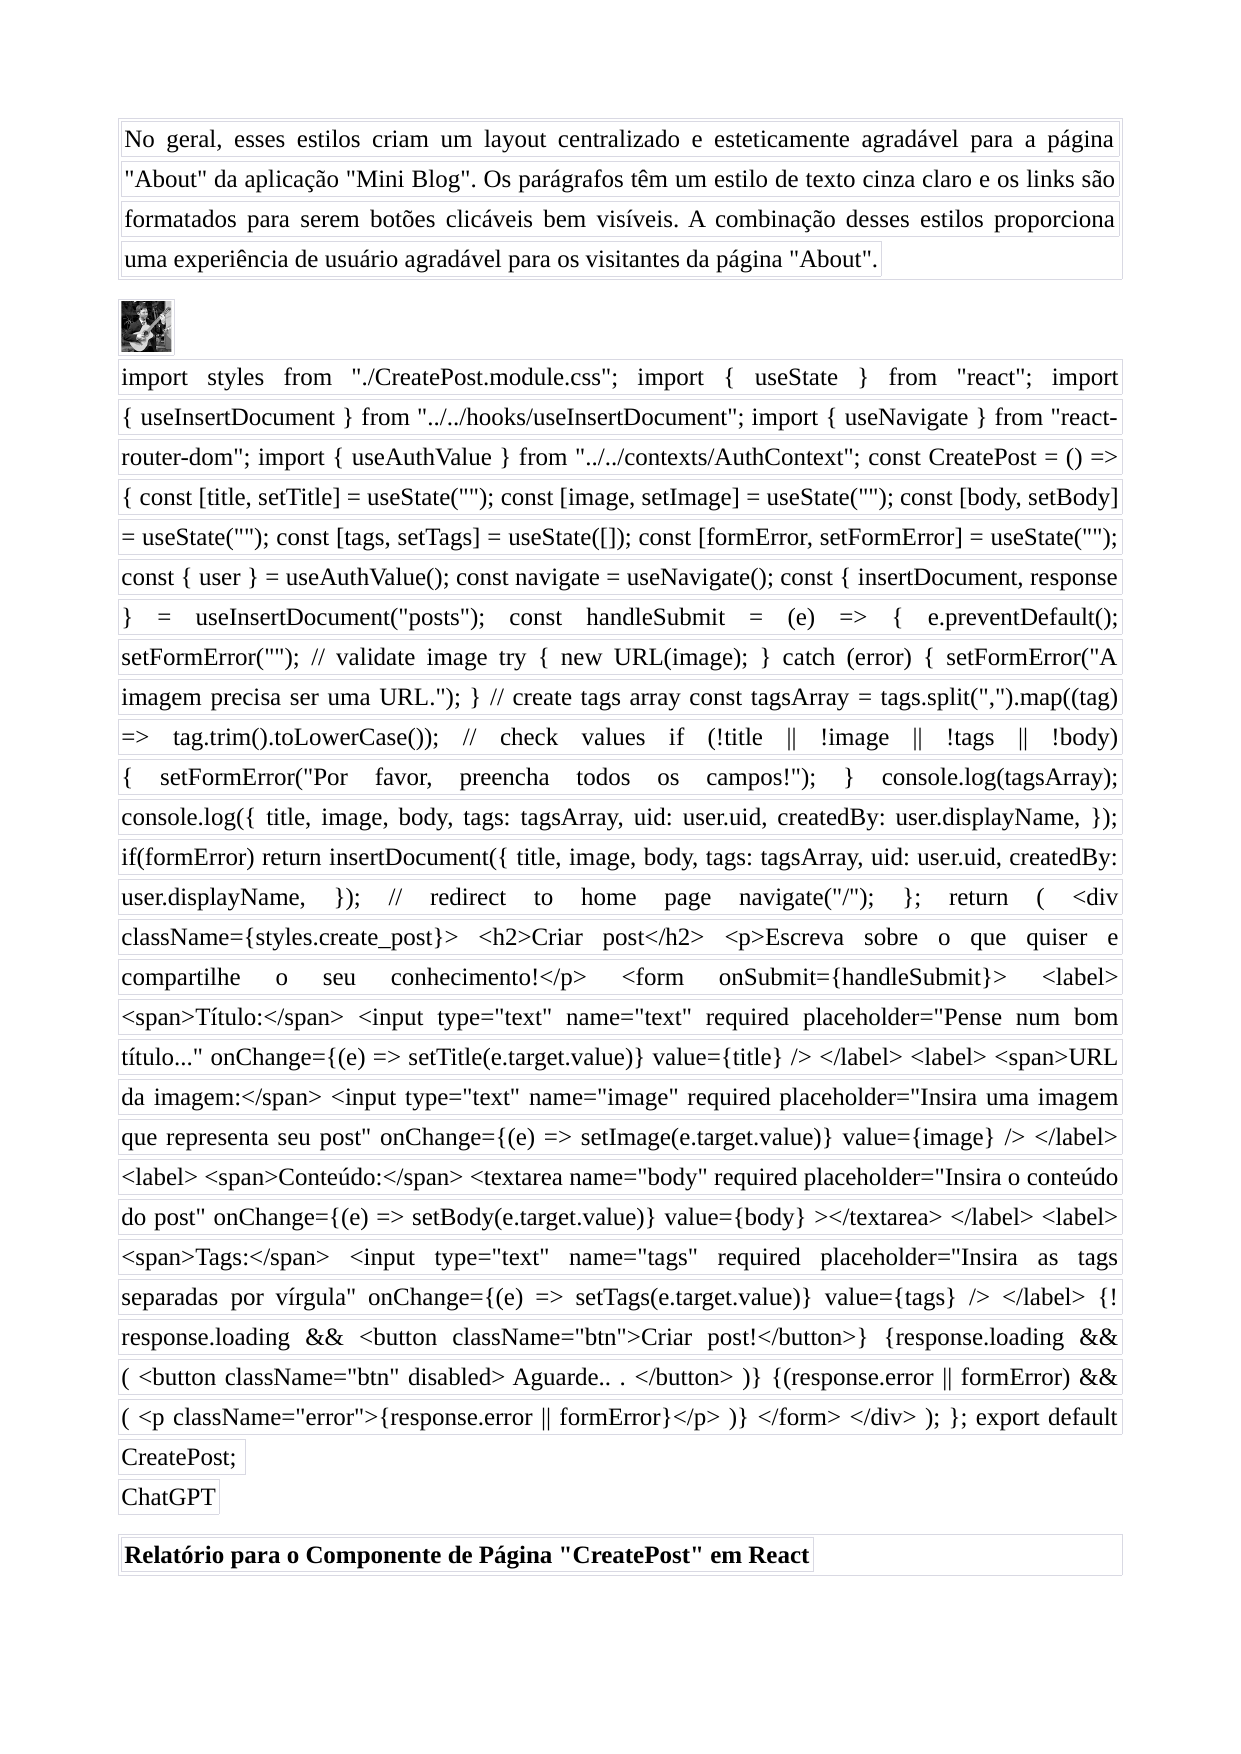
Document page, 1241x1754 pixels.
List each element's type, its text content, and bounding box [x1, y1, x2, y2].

text <span>Tags:</span> <input type="text" name="tags" required placeholder="Insira as tags [119, 1240, 1122, 1274]
text <label> <span>Conteúdo:</span> <textarea name="body" required placeholder="Insira o conteúdo [119, 1160, 1122, 1194]
text { useInsertDocument } from "../../hooks/useInsertDocument"; import { useNavigate } from "react- [119, 400, 1122, 434]
text className={styles.create_post}> <h2>Criar post</h2> <p>Escreva sobre o que quiser e [119, 920, 1122, 954]
text router-dom"; import { useAuthValue } from "../../contexts/AuthContext"; const CreatePost = () => [119, 440, 1122, 474]
text Relatório para o Componente de Página "CreatePost" em React [119, 1535, 1122, 1575]
text = useState(""); const [tags, setTags] = useState([]); const [formError, setFormError] = useState(""); [119, 520, 1122, 554]
text { setFormError("Por favor, preencha todos os campos!"); } console.log(tagsArray); [119, 760, 1122, 794]
text que representa seu post" onChange={(e) => setImage(e.target.value)} value={image} /> </label> [119, 1120, 1122, 1154]
text if(formError) return insertDocument({ title, image, body, tags: tagsArray, uid: user.uid, createdBy: [119, 840, 1122, 874]
text do post" onChange={(e) => setBody(e.target.value)} value={body} ></textarea> </label> <label> [119, 1200, 1122, 1234]
text título..." onChange={(e) => setTitle(e.target.value)} value={title} /> </label> <label> <span>URL [119, 1040, 1122, 1074]
text import styles from "./CreatePost.module.css"; import { useState } from "react"; import [119, 360, 1122, 394]
text { const [title, setTitle] = useState(""); const [image, setImage] = useState(""); const [body, setBody] [119, 480, 1122, 514]
text ChatGPT [119, 1480, 219, 1514]
text response.loading && <button className="btn">Criar post!</button>} {response.loading && [119, 1320, 1122, 1354]
text imagem precisa ser uma URL."); } // create tags array const tagsArray = tags.split(",").map((tag) [119, 680, 1122, 714]
picture [121, 301, 172, 352]
text ( <p className="error">{response.error || formError}</p> )} </form> </div> ); }; export default [119, 1400, 1122, 1434]
text <span>Título:</span> <input type="text" name="text" required placeholder="Pense num bom [119, 1000, 1122, 1034]
text compartilhe o seu conhecimento!</p> <form onSubmit={handleSubmit}> <label> [119, 960, 1122, 994]
text No geral, esses estilos criam um layout centralizado e esteticamente agradável para a página "About" da aplicação "Mini Blog". Os parágrafos têm um estilo de texto cinza claro e os links são formatados para serem botões clicáveis bem visíveis. A combinação desses estilos proporciona uma experiência de usuário agradável para os visitantes da página "About". [119, 119, 1122, 279]
text CreatePost; [118, 1435, 1122, 1474]
text console.log({ title, image, body, tags: tagsArray, uid: user.uid, createdBy: user.displayName, }); [119, 800, 1122, 834]
text da imagem:</span> <input type="text" name="image" required placeholder="Insira uma imagem [119, 1080, 1122, 1114]
text setFormError(""); // validate image try { new URL(image); } catch (error) { setFormError("A [119, 640, 1122, 674]
text user.displayName, }); // redirect to home page navigate("/"); }; return ( <div [119, 880, 1122, 914]
text const { user } = useAuthValue(); const navigate = useNavigate(); const { insertDocument, response [119, 560, 1122, 594]
text ( <button className="btn" disabled> Aguarde.. . </button> )} {(response.error || formError) && [119, 1360, 1122, 1394]
text } = useInsertDocument("posts"); const handleSubmit = (e) => { e.preventDefault(); [119, 600, 1122, 634]
text => tag.trim().toLowerCase()); // check values if (!title || !image || !tags || !body) [119, 720, 1122, 754]
text [220, 1479, 1122, 1514]
text separadas por vírgula" onChange={(e) => setTags(e.target.value)} value={tags} /> </label> {! [119, 1280, 1122, 1314]
